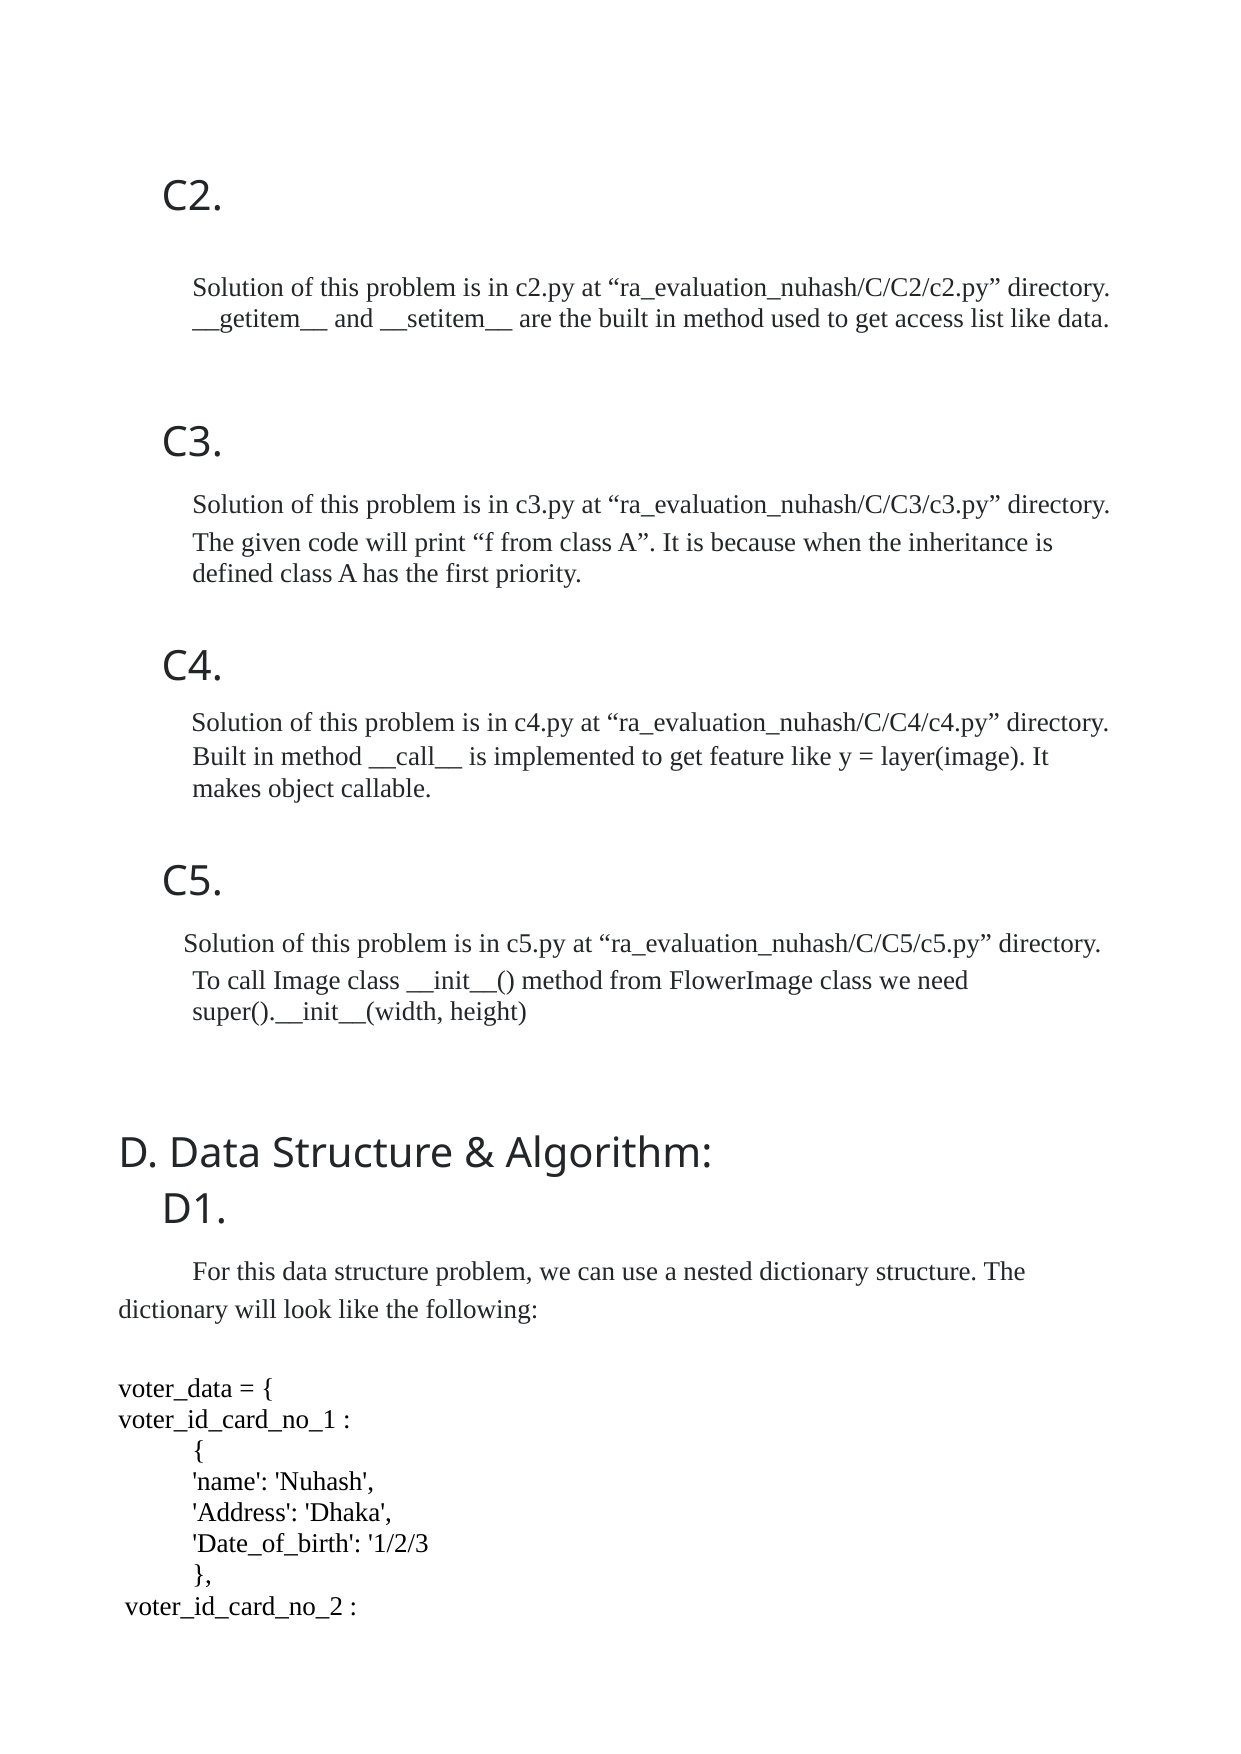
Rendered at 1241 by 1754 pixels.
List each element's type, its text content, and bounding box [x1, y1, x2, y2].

text voter_data = { [118, 1372, 1122, 1403]
text Solution of this problem is in c5.py at “ra_evaluation_nuhash/C/C5/c5.py” directory. [118, 907, 1122, 964]
text The given code will print “f from class A”. It is because when the inheritance is defined class A has the first priority. [118, 526, 1122, 588]
text voter_id_card_no_1 : [118, 1403, 1122, 1434]
text C2. [118, 166, 1122, 223]
text 'Date_of_birth': '1/2/3 [118, 1527, 1122, 1559]
text Solution of this problem is in c2.py at “ra_evaluation_nuhash/C/C2/c2.py” directory. [118, 271, 1122, 302]
text C5. [118, 851, 1122, 907]
text To call Image class __init__() method from FlowerImage class we need super().__init__(width, height) [118, 964, 1122, 1027]
text voter_id_card_no_2 : [118, 1590, 1122, 1621]
text Built in method __call__ is implemented to get feature like y = layer(image). It makes object callable. [118, 741, 1122, 803]
text 'name': 'Nuhash', [118, 1465, 1122, 1496]
text Solution of this problem is in c4.py at “ra_evaluation_nuhash/C/C4/c4.py” directory. [118, 693, 1122, 741]
text Solution of this problem is in c3.py at “ra_evaluation_nuhash/C/C3/c3.py” directory. [118, 469, 1122, 526]
text 'Address': 'Dhaka', [118, 1496, 1122, 1527]
text C3. [118, 412, 1122, 469]
text D1. [118, 1179, 1122, 1236]
text }, [118, 1559, 1122, 1590]
text C4. [118, 636, 1122, 693]
text __getitem__ and __setitem__ are the built in method used to get access list like data. [118, 302, 1122, 333]
text For this data structure problem, we can use a nested dictionary structure. The dictionary will look like the following: [118, 1236, 1122, 1324]
text D. Data Structure & Algorithm: [118, 1122, 1122, 1179]
text { [118, 1434, 1122, 1465]
